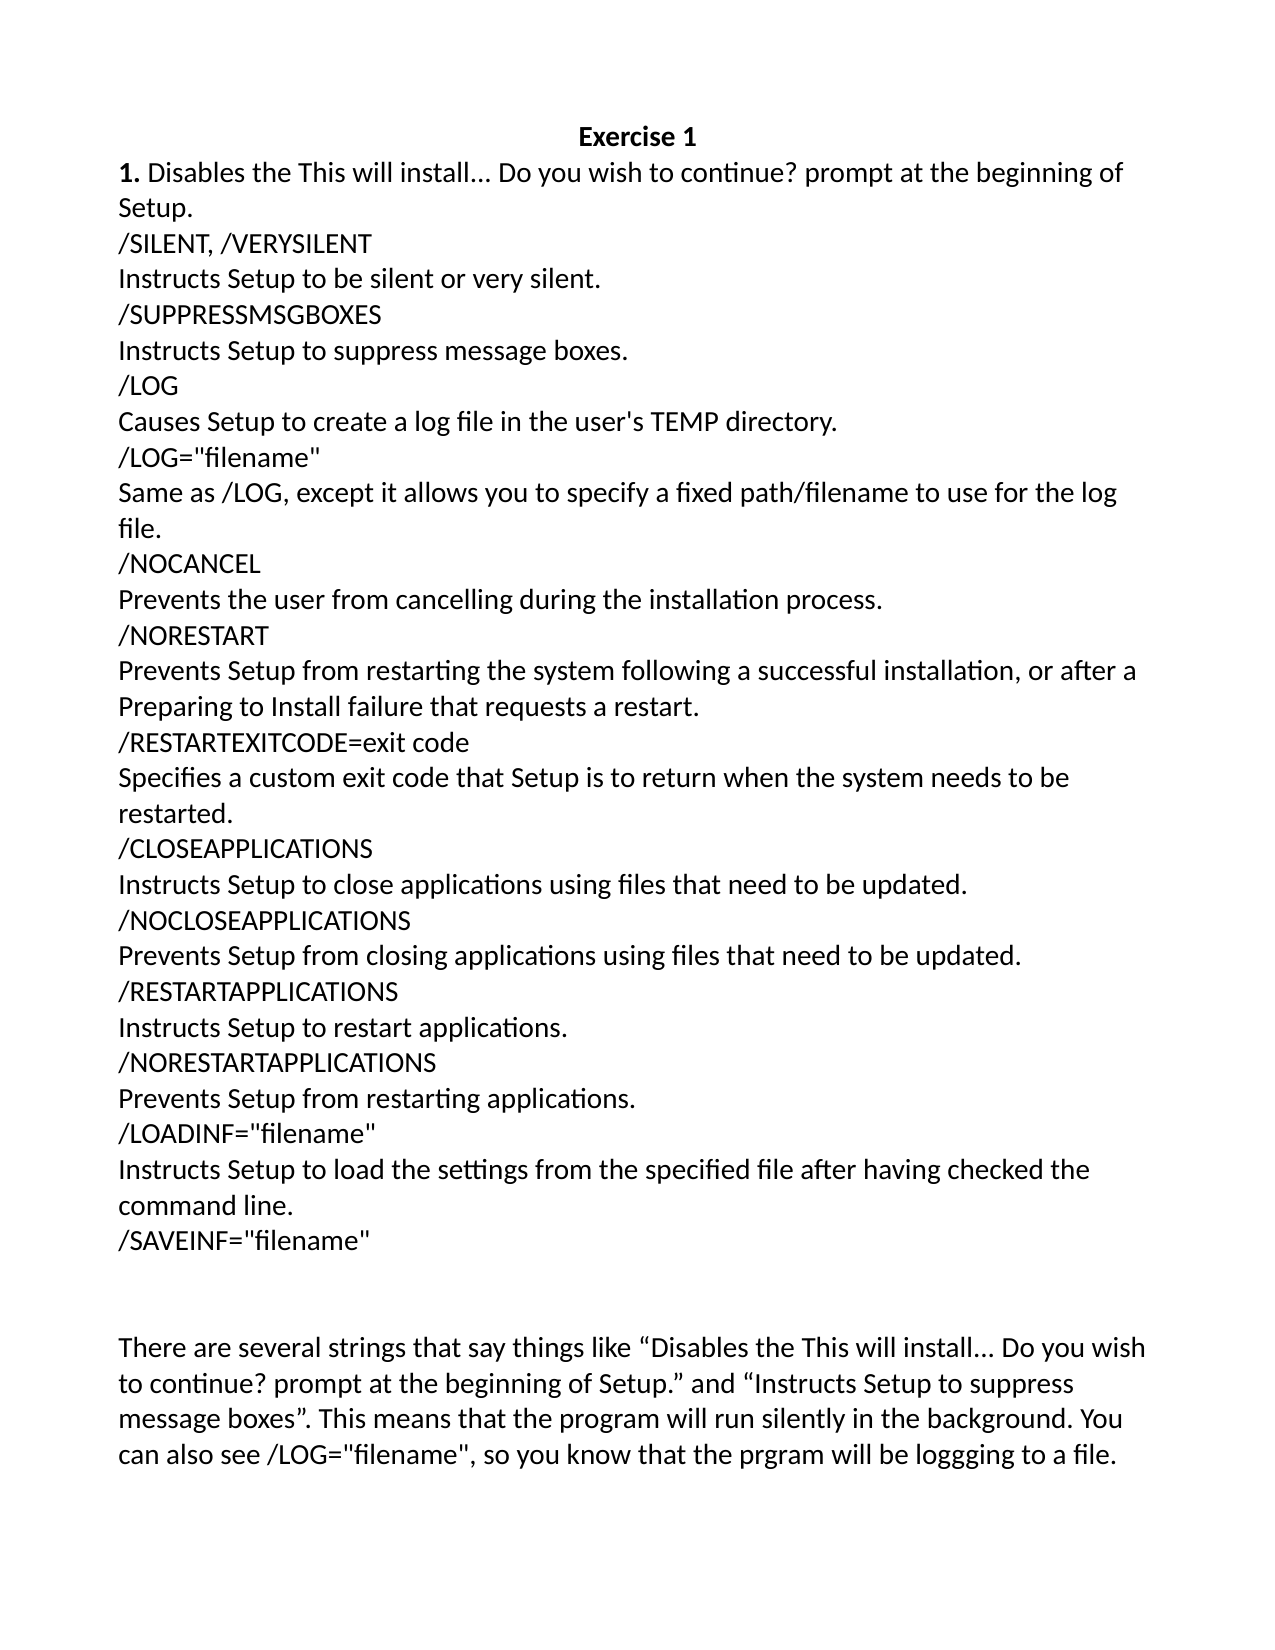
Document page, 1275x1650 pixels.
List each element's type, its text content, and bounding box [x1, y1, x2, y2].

text /NOCLOSEAPPLICATIONS [118, 902, 1157, 937]
text Same as /LOG, except it allows you to specify a fixed path/filename to use for the log file. [118, 474, 1157, 546]
text /CLOSEAPPLICATIONS [118, 831, 1157, 866]
text Prevents Setup from restarting the system following a successful installation, or after a Preparing to Install failure that requests a restart. [118, 652, 1157, 724]
text /LOG [118, 367, 1157, 403]
text Instructs Setup to close applications using files that need to be updated. [118, 866, 1157, 902]
text Exercise 1 [118, 118, 1157, 154]
text Instructs Setup to suppress message boxes. [118, 332, 1157, 367]
text Instructs Setup to restart applications. [118, 1009, 1157, 1044]
text Prevents Setup from closing applications using files that need to be updated. [118, 937, 1157, 973]
text /NORESTARTAPPLICATIONS [118, 1044, 1157, 1080]
text Specifies a custom exit code that Setup is to return when the system needs to be restarted. [118, 759, 1157, 831]
text Causes Setup to create a log file in the user's TEMP directory. [118, 403, 1157, 439]
text Prevents Setup from restarting applications. [118, 1080, 1157, 1116]
text /RESTARTAPPLICATIONS [118, 973, 1157, 1009]
text /SUPPRESSMSGBOXES [118, 296, 1157, 332]
text 1. Disables the This will install... Do you wish to continue? prompt at the beginning of Setup. [118, 154, 1157, 225]
text Instructs Setup to be silent or very silent. [118, 261, 1157, 296]
text /SAVEINF="filename" [118, 1222, 1157, 1258]
text /RESTARTEXITCODE=exit code [118, 724, 1157, 759]
text There are several strings that say things like “Disables the This will install... Do you wish to continue? prompt at the beginning of Setup.” and “Instructs Setup to suppress message boxes”. This means that the program will run silently in the background. You can also see /LOG="filename", so you know that the prgram will be loggging to a file. [118, 1329, 1157, 1472]
text /LOADINF="filename" [118, 1116, 1157, 1151]
text /NORESTART [118, 617, 1157, 652]
text Instructs Setup to load the settings from the specified file after having checked the command line. [118, 1151, 1157, 1222]
text /SILENT, /VERYSILENT [118, 225, 1157, 261]
text /NOCANCEL [118, 546, 1157, 581]
text /LOG="filename" [118, 439, 1157, 474]
text Prevents the user from cancelling during the installation process. [118, 581, 1157, 617]
